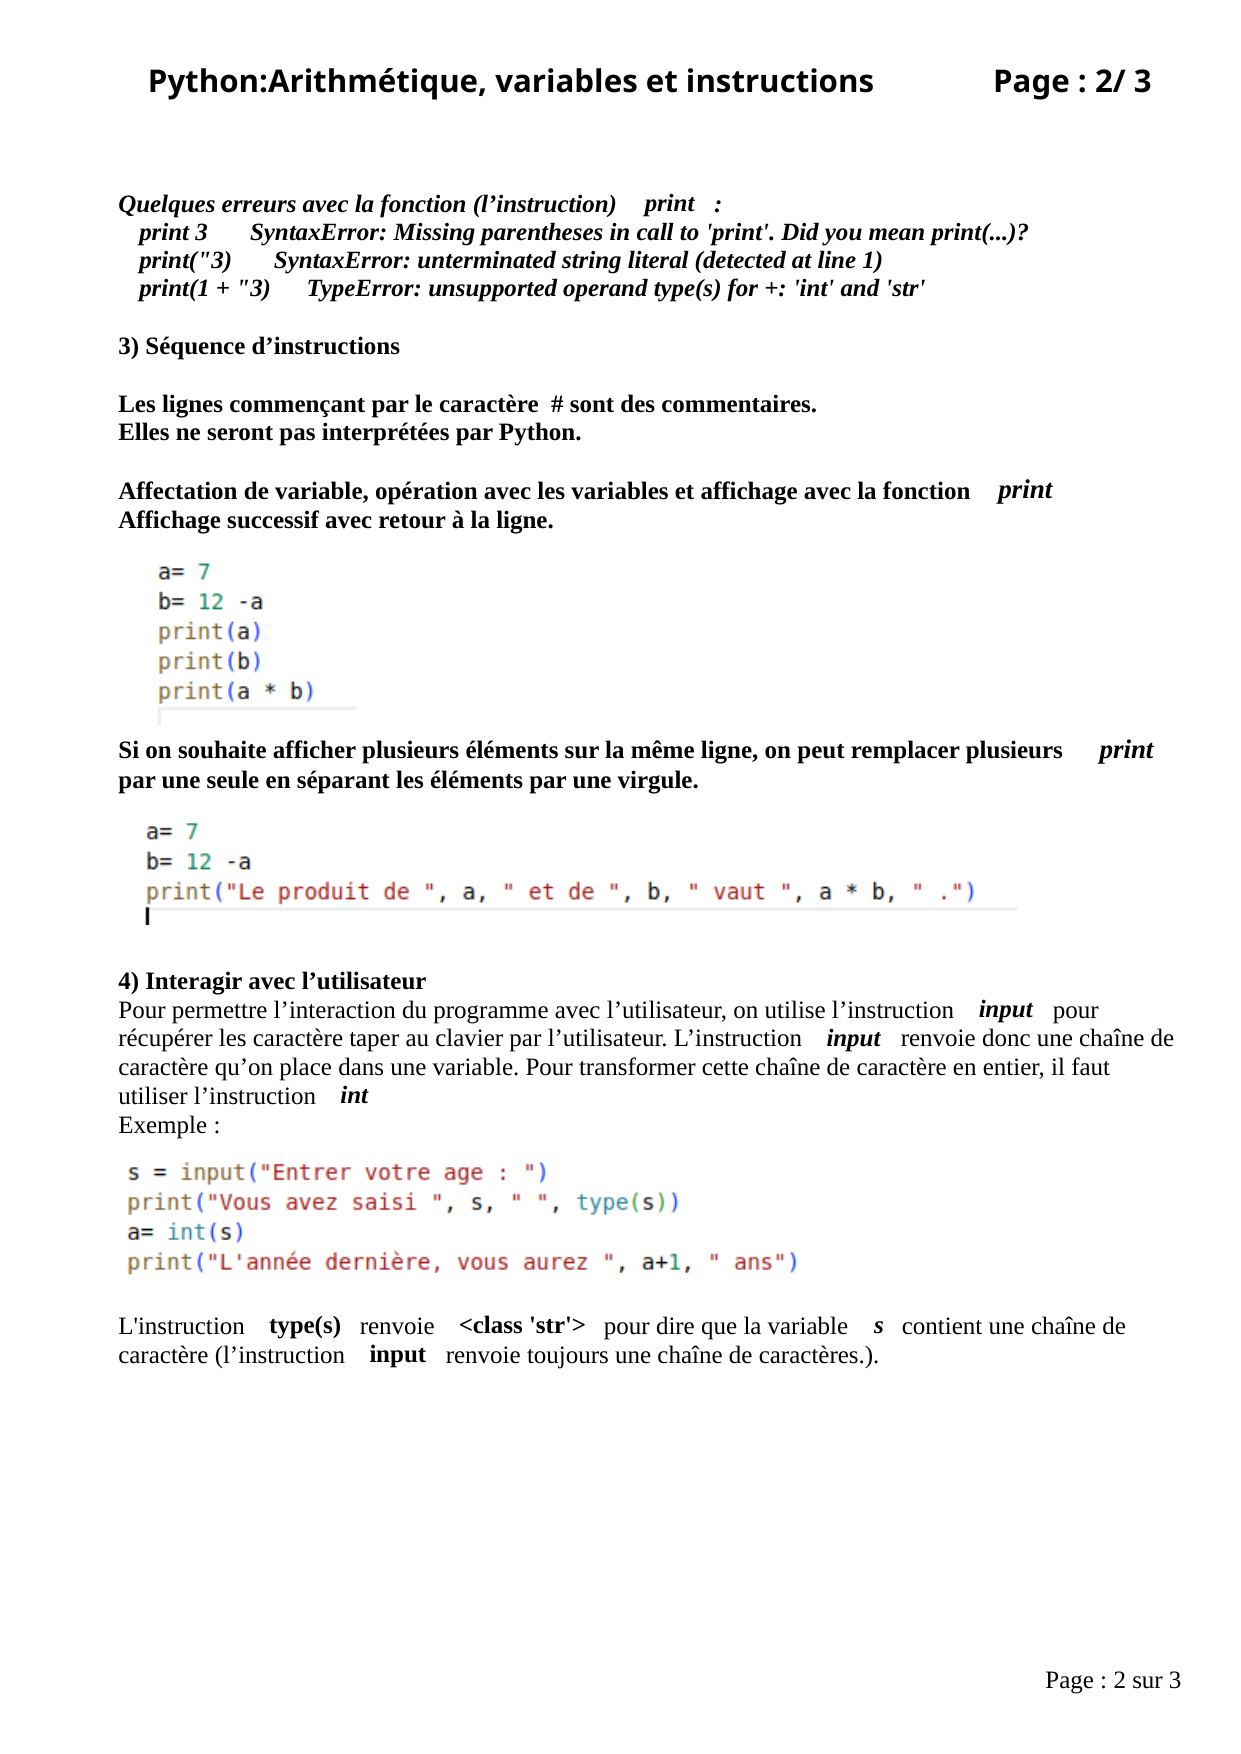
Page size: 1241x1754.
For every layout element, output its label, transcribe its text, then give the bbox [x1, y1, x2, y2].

text Pour permettre l’interaction du programme avec l’utilisateur, on utilise l’instruction pour récupérer les caractère taper au clavier par l’utilisateur. L’instruction renvoie donc une chaîne de caractère qu’on place dans une variable. Pour transformer cette chaîne de caractère en entier, il faut utiliser l’instruction [118, 995, 1181, 1110]
text Affectation de variable, opération avec les variables et affichage avec la fonction [118, 475, 1181, 505]
picture [118, 803, 1018, 925]
picture [93, 1156, 827, 1292]
text Exemple : [118, 1110, 1181, 1138]
text Quelques erreurs avec la fonction (l’instruction) : [118, 189, 1181, 217]
picture [130, 545, 357, 726]
text 3) Séquence d’instructions [118, 331, 1181, 360]
text Elles ne seront pas interprétées par Python. [118, 417, 1181, 446]
text Si on souhaite afficher plusieurs éléments sur la même ligne, on peut remplacer plusieurs par une seule en séparant les éléments par une virgule. [118, 735, 1181, 793]
text Affichage successif avec retour à la ligne. [118, 505, 1181, 534]
text L'instruction renvoie pour dire que la variable contient une chaîne de caractère (l’instruction renvoie toujours une chaîne de caractères.). [118, 1311, 1181, 1368]
text 4) Interagir avec l’utilisateur [118, 966, 1181, 995]
text Les lignes commençant par le caractère # sont des commentaires. [118, 389, 1181, 417]
